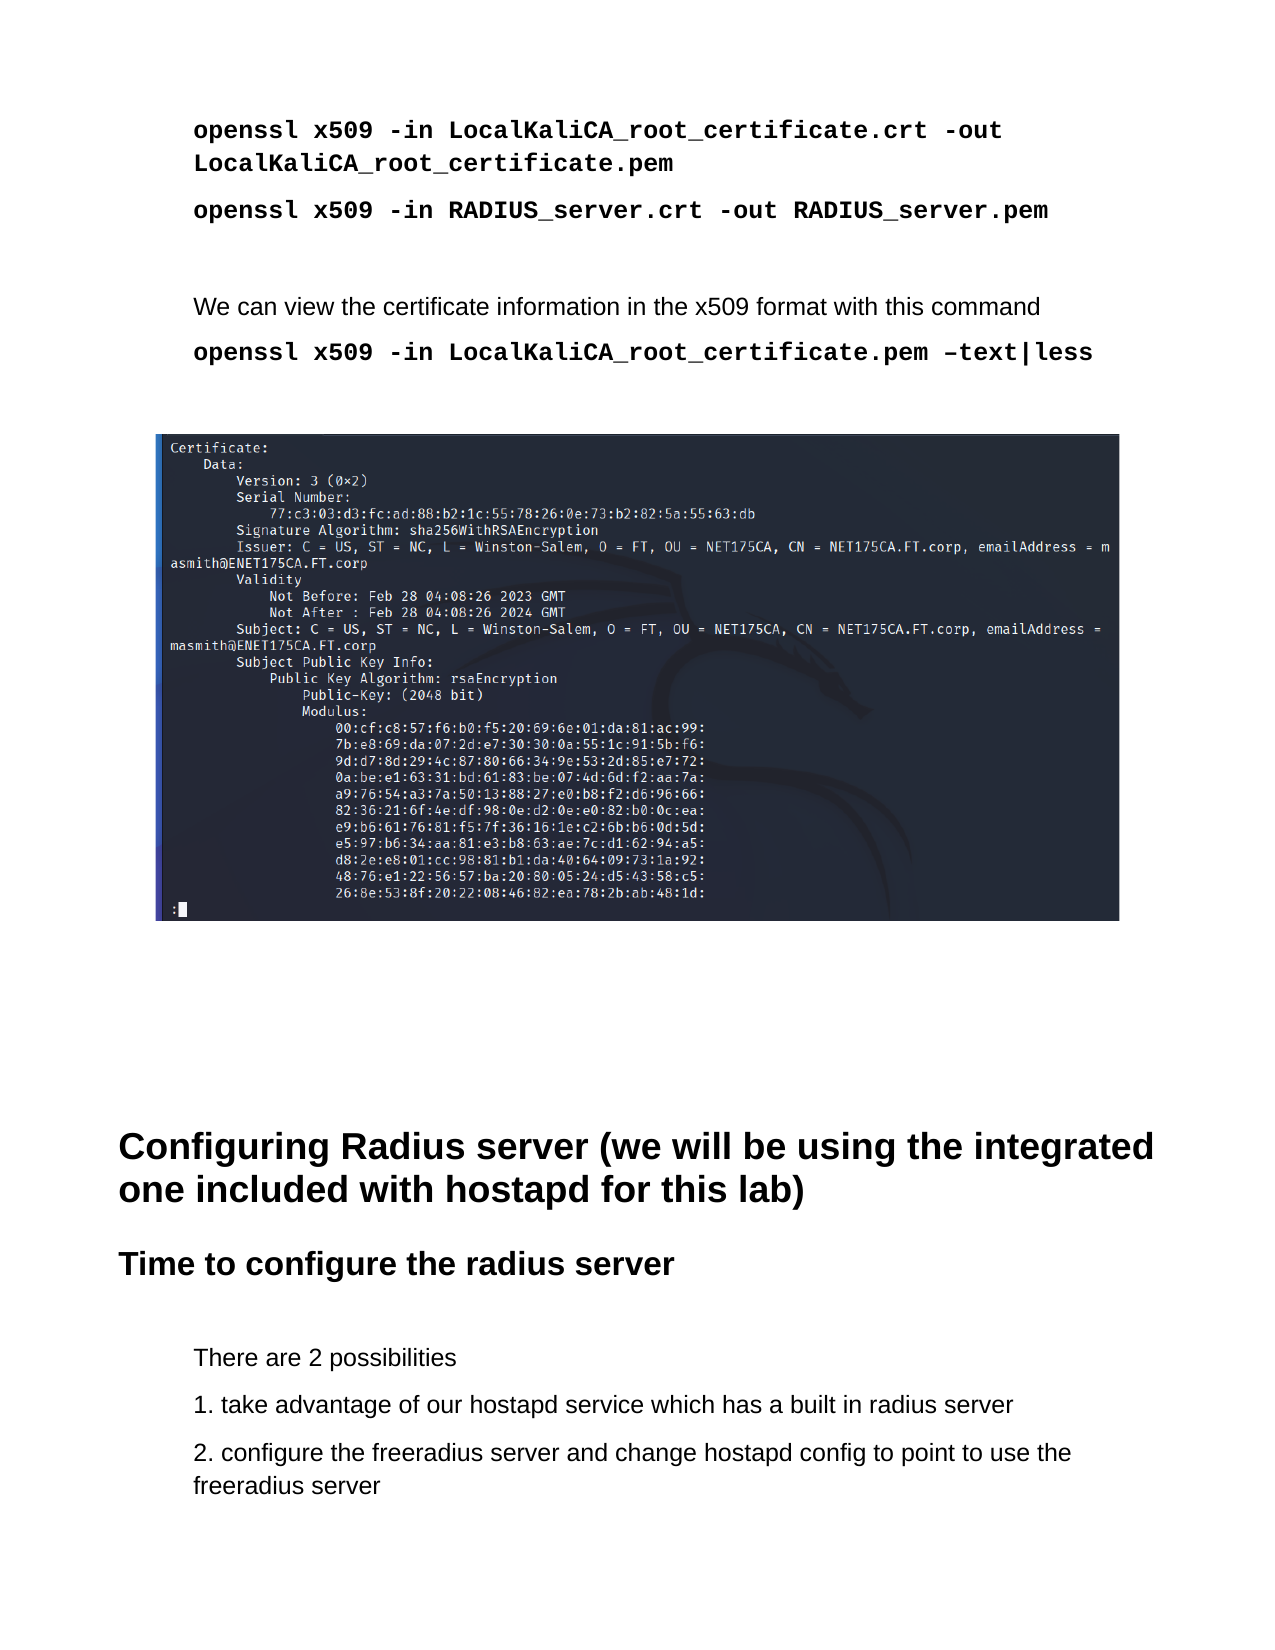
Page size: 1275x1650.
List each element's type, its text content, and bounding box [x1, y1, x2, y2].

text openssl x509 -in LocalKaliCA_root_certificate.pem –text|less [193, 340, 1157, 368]
text openssl x509 -in RADIUS_server.crt -out RADIUS_server.pem [193, 198, 1157, 226]
text 2. configure the freeradius server and change hostapd config to point to use the freeradius server [193, 1438, 1157, 1499]
text There are 2 possibilities [193, 1343, 1157, 1371]
text We can view the certificate information in the x509 format with this command [193, 292, 1157, 321]
subtitle Configuring Radius server (we will be using the integrated one included with hostapd for this lab) [118, 1124, 1157, 1211]
picture [155, 434, 1120, 921]
subtitle Time to configure the radius server [118, 1244, 1157, 1282]
text openssl x509 -in LocalKaliCA_root_certificate.crt -out LocalKaliCA_root_certificate.pem [193, 118, 1157, 179]
text 1. take advantage of our hostapd service which has a built in radius server [193, 1390, 1157, 1419]
